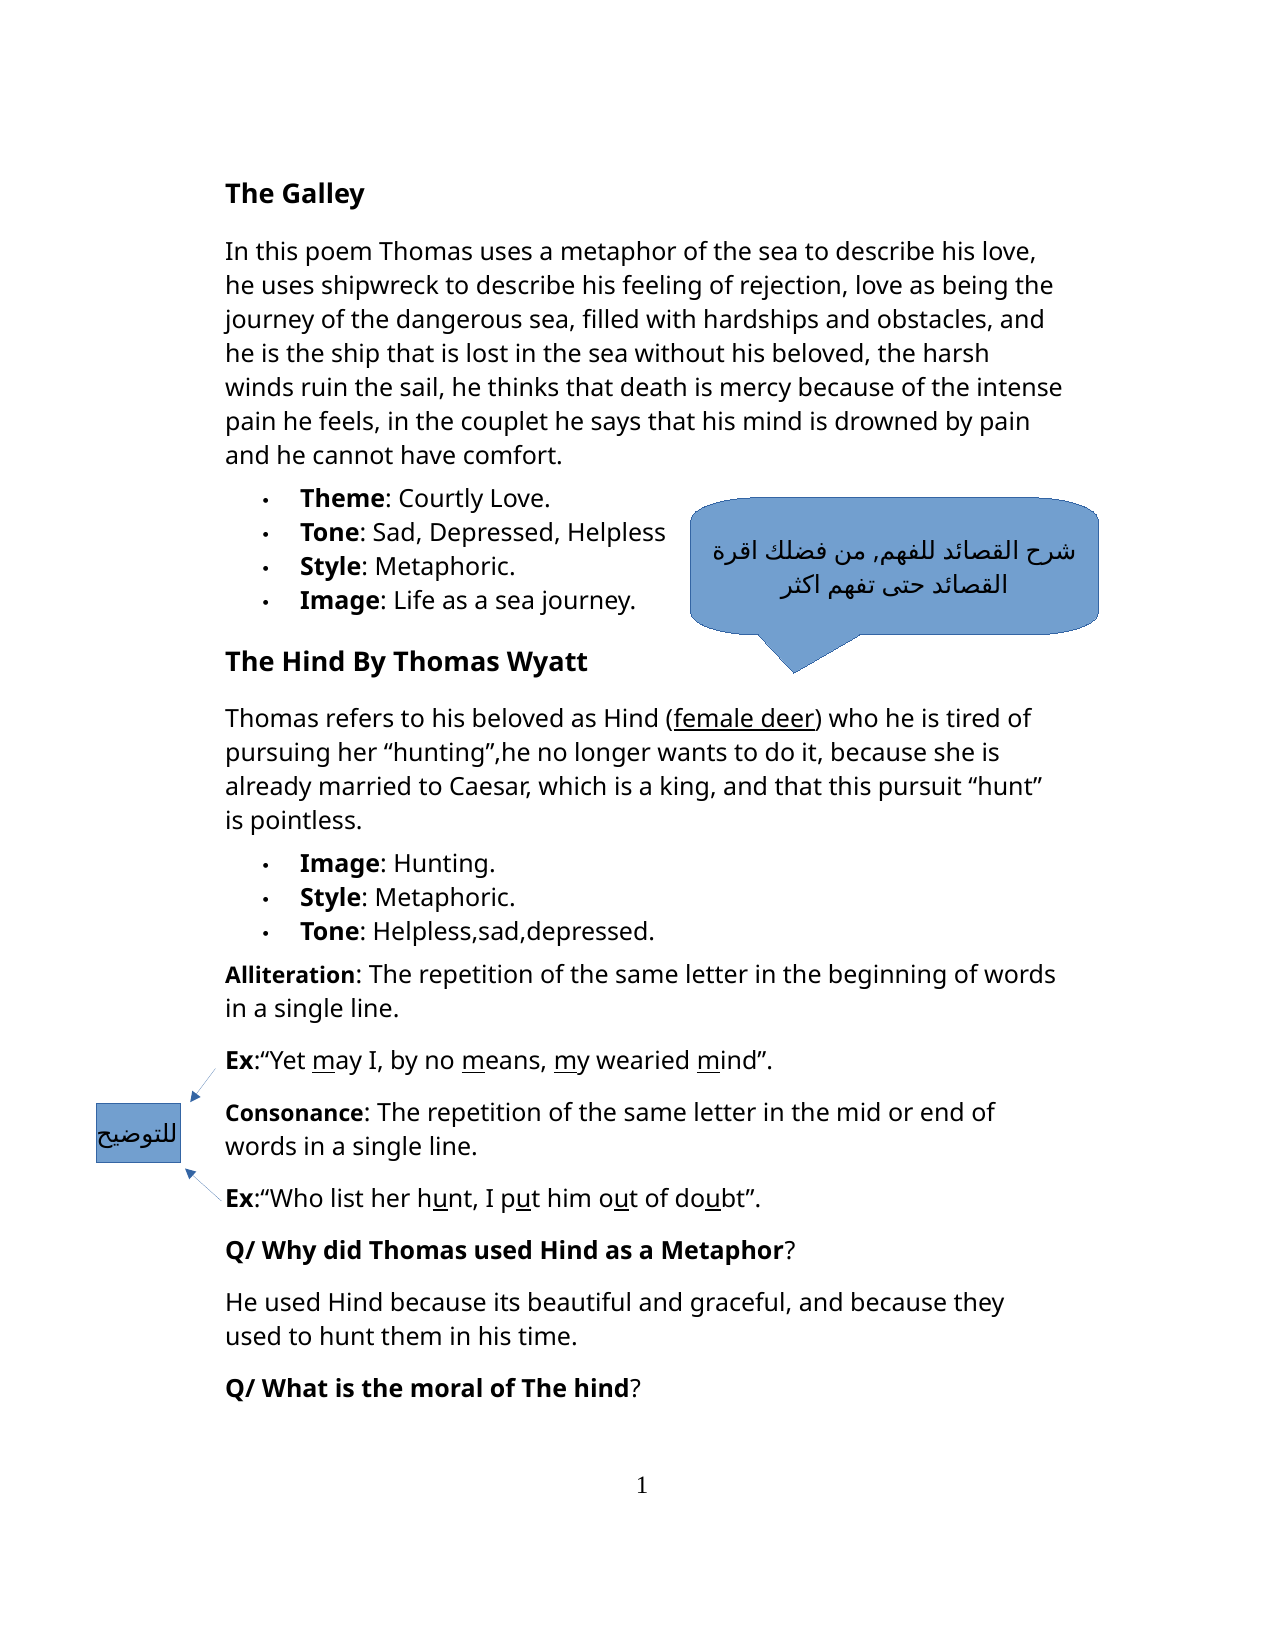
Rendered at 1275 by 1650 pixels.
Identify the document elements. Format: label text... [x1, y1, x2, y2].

text In this poem Thomas uses a metaphor of the sea to describe his love, he uses shipwreck to describe his feeling of rejection, love as being the journey of the dangerous sea, filled with hardships and obstacles, and he is the ship that is lost in the sea without his beloved, the harsh winds ruin the sail, he thinks that death is mercy because of the intense pain he feels, in the couplet he says that his mind is drowned by pain and he cannot have comfort. [225, 233, 1065, 472]
list Theme: Courtly Love. [262, 481, 1065, 515]
subtitle The Galley [225, 175, 1065, 212]
text He used Hind because its beautiful and graceful, and because they used to hunt them in his time. [225, 1285, 1065, 1353]
text Ex:“Who list her hunt, I put him out of doubt”. [225, 1181, 1065, 1215]
list Tone: Helpless,sad,depressed. [262, 914, 1065, 948]
list Tone: Sad, Depressed, Helpless [262, 515, 692, 549]
text Thomas refers to his beloved as Hind (female deer) who he is tired of pursuing her “hunting”,he no longer wants to do it, because she is already married to Caesar, which is a king, and that this pursuit “hunt” is pointless. [225, 700, 1065, 837]
text Consonance: The repetition of the same letter in the mid or end of words in a single line. [225, 1095, 1065, 1163]
list Image: Hunting. [262, 846, 1065, 879]
text Ex:“Yet may I, by no means, my wearied mind”. [225, 1043, 1065, 1077]
text Q/ Why did Thomas used Hind as a Metaphor? [225, 1233, 1065, 1267]
subtitle The Hind By Thomas Wyatt [225, 642, 1065, 679]
text Q/ What is the moral of The hind? [225, 1371, 1065, 1405]
list Image: Life as a sea journey. [262, 583, 691, 617]
list Style: Metaphoric. [262, 549, 690, 583]
text Alliteration: The repetition of the same letter in the beginning of words in a single line. [225, 957, 1065, 1025]
list Style: Metaphoric. [262, 879, 1065, 914]
